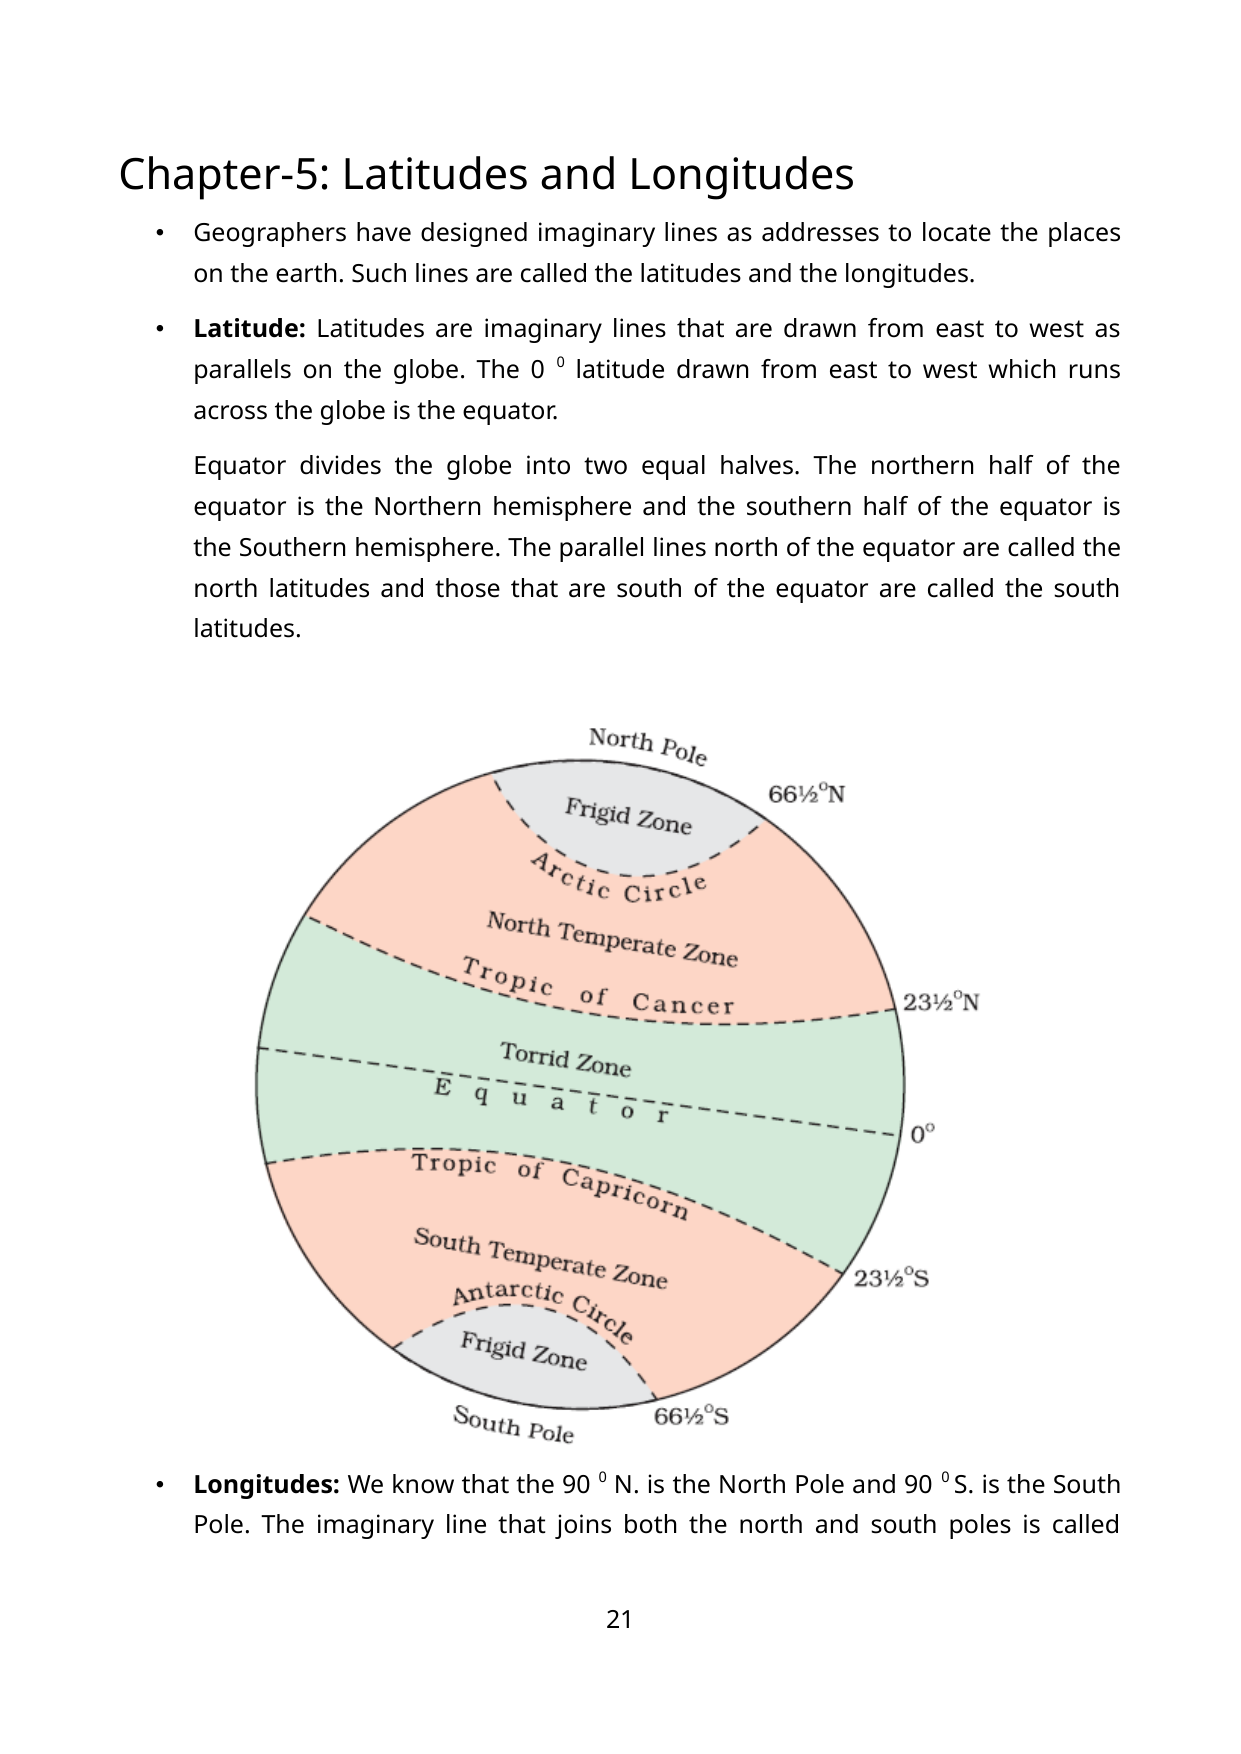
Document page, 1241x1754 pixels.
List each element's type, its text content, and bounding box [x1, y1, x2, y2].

list Longitudes: We know that the 90 0 N. is the North Pole and 90 0 S. is the South Pole. The imaginary line that joins both the north and south poles is called [156, 722, 1122, 1541]
list Equator divides the globe into two equal halves. The northern half of the equator is the Northern hemisphere and the southern half of the equator is the Southern hemisphere. The parallel lines north of the equator are called the north latitudes and those that are south of the equator are called the south latitudes. [156, 448, 1122, 645]
picture [228, 721, 1012, 1460]
list Geographers have designed imaginary lines as addresses to locate the places on the earth. Such lines are called the latitudes and the longitudes. [156, 214, 1122, 289]
list Latitude: Latitudes are imaginary lines that are drawn from east to west as parallels on the globe. The 0 0 latitude drawn from east to west which runs across the globe is the equator. [156, 311, 1122, 426]
subtitle Chapter-5: Latitudes and Longitudes [118, 143, 1122, 202]
